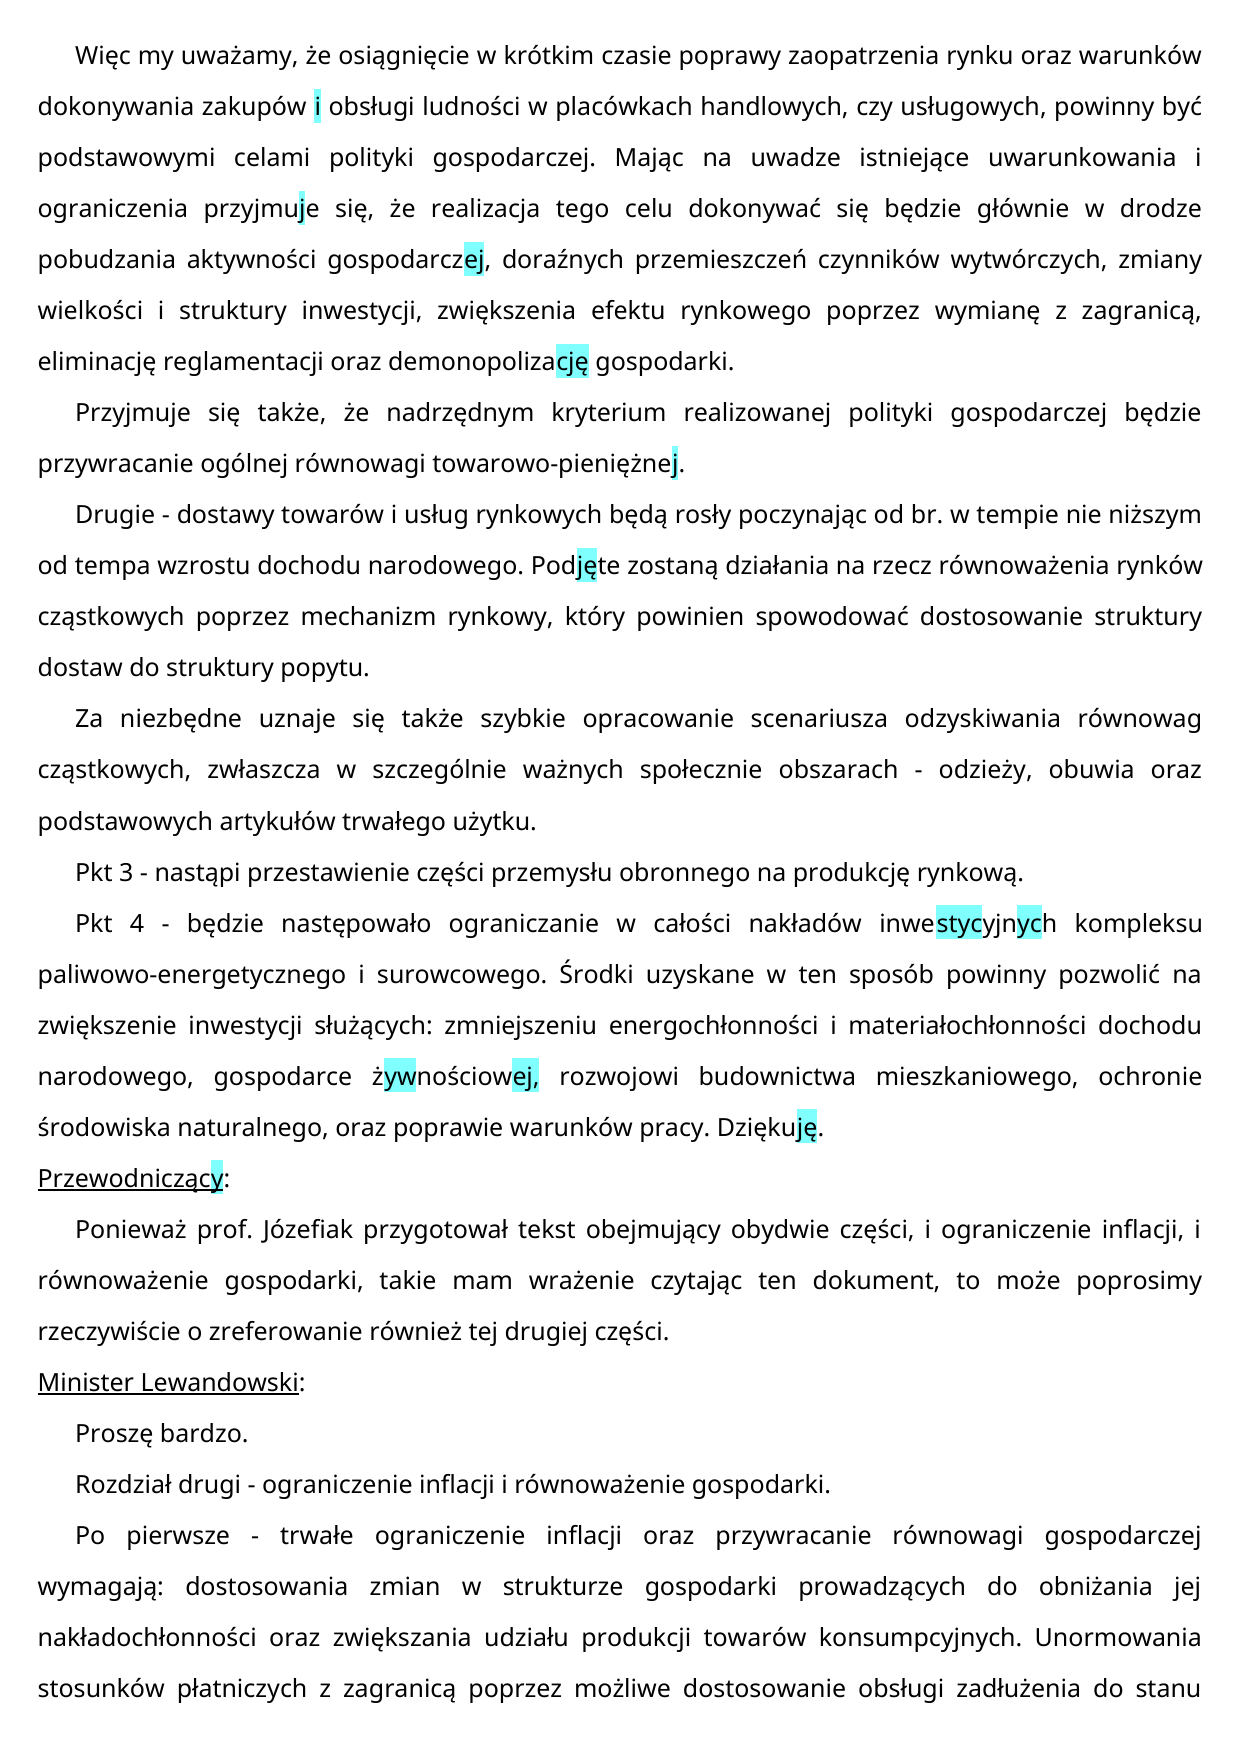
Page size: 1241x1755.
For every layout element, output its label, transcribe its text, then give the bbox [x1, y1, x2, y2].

text Za niezbędne uznaje się także szybkie opracowanie scenariusza odzyskiwania równowag cząstkowych, zwłaszcza w szczególnie ważnych społecznie obszarach - odzieży, obuwia oraz podstawowych artykułów trwałego użytku. [37, 701, 1203, 837]
text Rozdział drugi - ograniczenie inflacji i równoważenie gospodarki. [37, 1467, 1203, 1501]
text Proszę bardzo. [37, 1416, 1203, 1450]
text Więc my uważamy, że osiągnięcie w krótkim czasie poprawy zaopatrzenia rynku oraz warunków dokonywania zakupów i obsługi ludności w placówkach handlowych, czy usługowych, powinny być podstawowymi celami polityki gospodarczej. Mając na uwadze istniejące uwarunkowania i ograniczenia przyjmuje się, że realizacja tego celu dokonywać się będzie głównie w drodze pobudzania aktywności gospodarczej, doraźnych przemieszczeń czynników wytwórczych, zmiany wielkości i struktury inwestycji, zwiększenia efektu rynkowego poprzez wymianę z zagranicą, eliminację reglamentacji oraz demonopolizację gospodarki. [37, 37, 1203, 378]
text Ponieważ prof. Józefiak przygotował tekst obejmujący obydwie części, i ograniczenie inflacji, i równoważenie gospodarki, takie mam wrażenie czytając ten dokument, to może poprosimy rzeczywiście o zreferowanie również tej drugiej części. [37, 1211, 1203, 1348]
text Przyjmuje się także, że nadrzędnym kryterium realizowanej polityki gospodarczej będzie przywracanie ogólnej równowagi towarowo-pieniężnej. [37, 395, 1203, 480]
text Minister Lewandowski: [37, 1364, 1203, 1399]
text Drugie - dostawy towarów i usług rynkowych będą rosły poczynając od br. w tempie nie niższym od tempa wzrostu dochodu narodowego. Podjęte zostaną działania na rzecz równoważenia rynków cząstkowych poprzez mechanizm rynkowy, który powinien spowodować dostosowanie struktury dostaw do struktury popytu. [37, 497, 1203, 684]
text Pkt 4 - będzie następowało ograniczanie w całości nakładów inwestycyjnych kompleksu paliwowo-energetycznego i surowcowego. Środki uzyskane w ten sposób powinny pozwolić na zwiększenie inwestycji służących: zmniejszeniu energochłonności i materiałochłonności dochodu narodowego, gospodarce żywnościowej, rozwojowi budownictwa mieszkaniowego, ochronie środowiska naturalnego, oraz poprawie warunków pracy. Dziękuję. [37, 905, 1203, 1143]
text Po pierwsze - trwałe ograniczenie inflacji oraz przywracanie równowagi gospodarczej wymagają: dostosowania zmian w strukturze gospodarki prowadzących do obniżania jej nakładochłonności oraz zwiększania udziału produkcji towarów konsumpcyjnych. Unormowania stosunków płatniczych z zagranicą poprzez możliwe dostosowanie obsługi zadłużenia do stanu [37, 1518, 1203, 1705]
text Pkt 3 - nastąpi przestawienie części przemysłu obronnego na produkcję rynkową. [37, 854, 1203, 888]
text Przewodniczący: [37, 1160, 1203, 1194]
